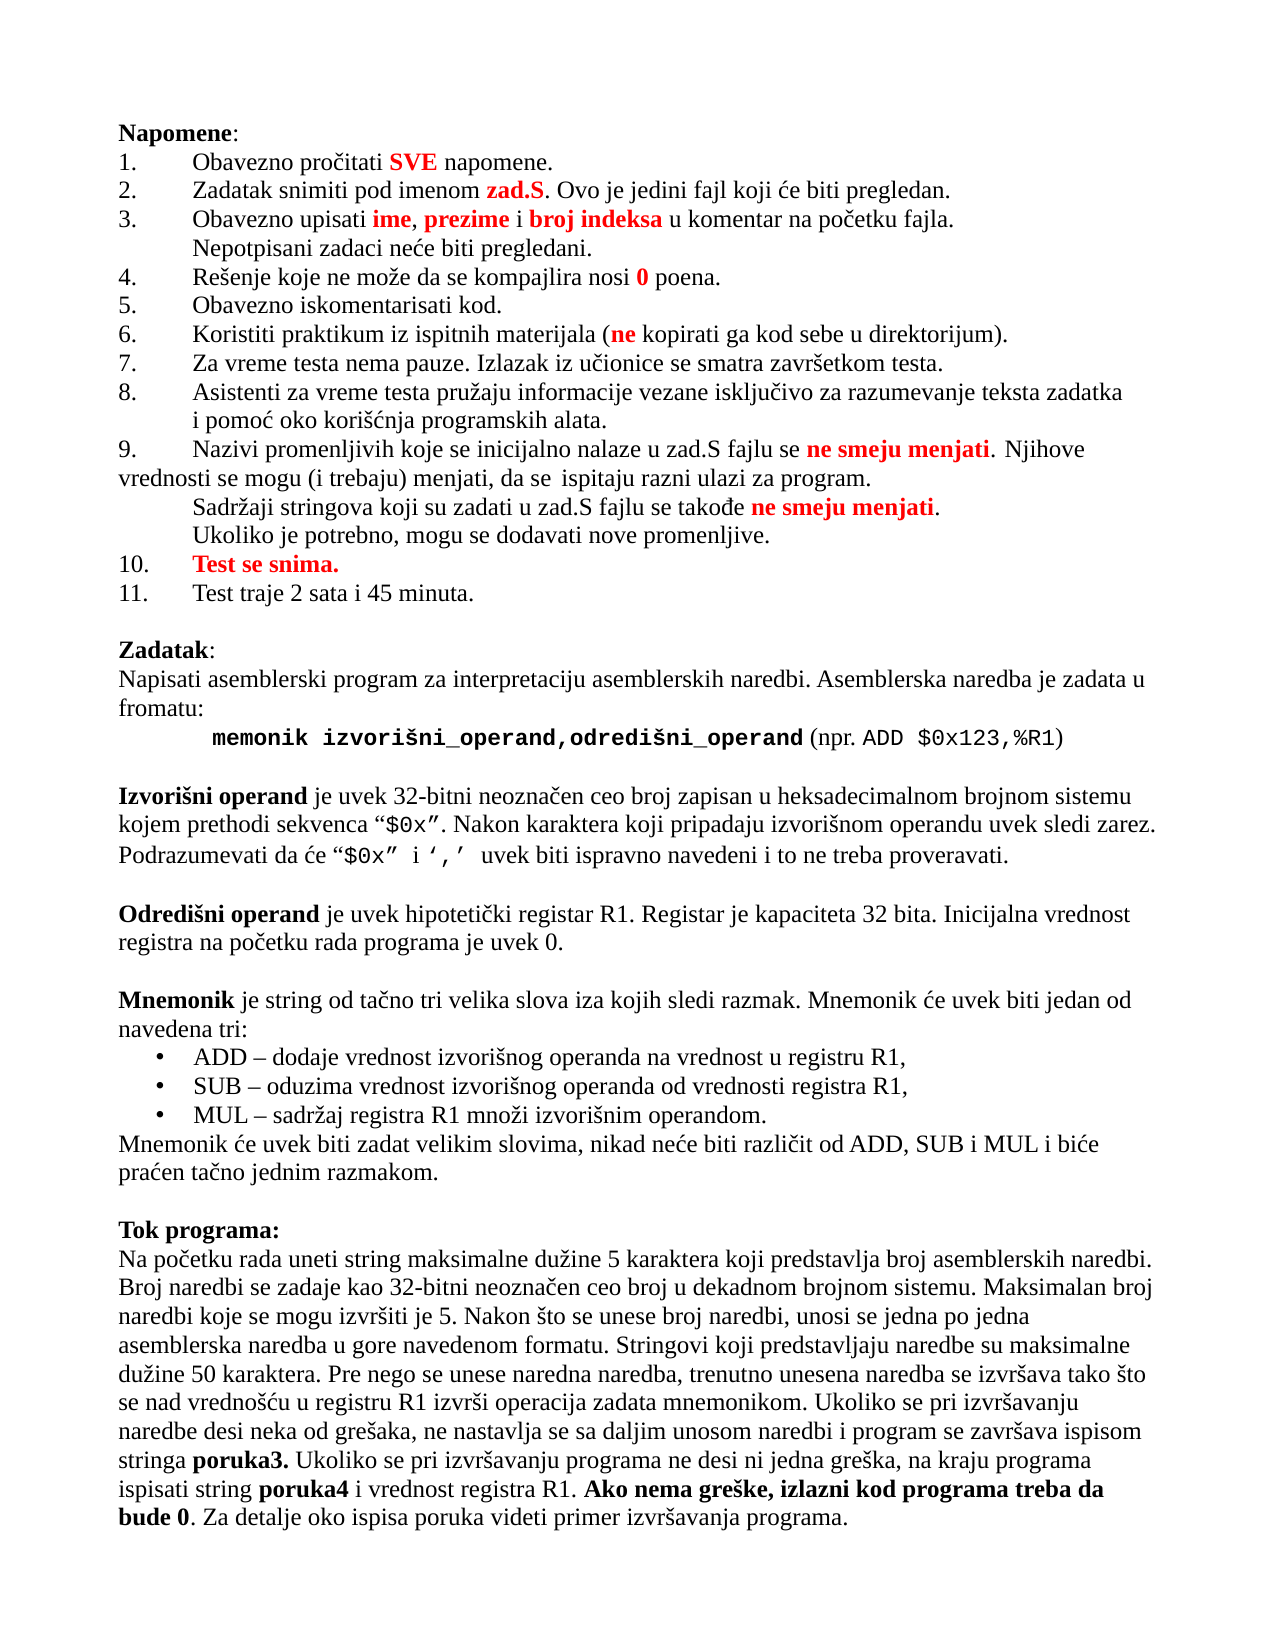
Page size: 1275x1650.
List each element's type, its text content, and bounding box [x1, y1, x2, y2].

list ADD – dodaje vrednost izvorišnog operanda na vrednost u registru R1, [156, 1042, 1157, 1071]
text 7. Za vreme testa nema pauze. Izlazak iz učionice se smatra završetkom testa. [118, 348, 1157, 377]
text Nepotpisani zadaci neće biti pregledani. [118, 233, 1157, 262]
text Sadržaji stringova koji su zadati u zad.S fajlu se takođe ne smeju menjati. [118, 492, 1157, 521]
text 5. Obavezno iskomentarisati kod. [118, 291, 1157, 319]
text Izvorišni operand je uvek 32-bitni neoznačen ceo broj zapisan u heksadecimalnom brojnom sistemu kojem prethodi sekvenca “$0x”. Nakon karaktera koji pripadaju izvorišnom operandu uvek sledi zarez. Podrazumevati da će “$0x” i ‘,’ uvek biti ispravno navedeni i to ne treba proveravati. [118, 781, 1157, 870]
text Tok programa: [118, 1215, 1157, 1244]
text 2. Zadatak snimiti pod imenom zad.S. Ovo je jedini fajl koji će biti pregledan. [118, 176, 1157, 204]
text Napisati asemblerski program za interpretaciju asemblerskih naredbi. Asemblerska naredba je zadata u fromatu: [118, 664, 1157, 722]
text Odredišni operand je uvek hipotetički registar R1. Registar je kapaciteta 32 bita. Inicijalna vrednost registra na početku rada programa je uvek 0. [118, 899, 1157, 956]
text 11. Test traje 2 sata i 45 minuta. [118, 578, 1157, 607]
text 1. Obavezno pročitati SVE napomene. [118, 147, 1157, 176]
text Na početku rada uneti string maksimalne dužine 5 karaktera koji predstavlja broj asemblerskih naredbi. Broj naredbi se zadaje kao 32-bitni neoznačen ceo broj u dekadnom brojnom sistemu. Maksimalan broj naredbi koje se mogu izvršiti je 5. Nakon što se unese broj naredbi, unosi se jedna po jedna asemblerska naredba u gore navedenom formatu. Stringovi koji predstavljaju naredbe su maksimalne dužine 50 karaktera. Pre nego se unese naredna naredba, trenutno unesena naredba se izvršava tako što se nad vrednošću u registru R1 izvrši operacija zadata mnemonikom. Ukoliko se pri izvršavanju naredbe desi neka od grešaka, ne nastavlja se sa daljim unosom naredbi i program se završava ispisom stringa poruka3. Ukoliko se pri izvršavanju programa ne desi ni jedna greška, na kraju programa ispisati string poruka4 i vrednost registra R1. Ako nema greške, izlazni kod programa treba da bude 0. Za detalje oko ispisa poruka videti primer izvršavanja programa. [118, 1244, 1157, 1531]
text Zadatak: [118, 636, 1157, 664]
text 9. Nazivi promenljivih koje se inicijalno nalaze u zad.S fajlu se ne smeju menjati. Njihove vrednosti se mogu (i trebaju) menjati, da se ispitaju razni ulazi za program. [118, 434, 1157, 492]
text 8. Asistenti za vreme testa pružaju informacije vezane isključivo za razumevanje teksta zadatka i pomoć oko korišćnja programskih alata. [118, 377, 1157, 434]
text 4. Rešenje koje ne može da se kompajlira nosi 0 poena. [118, 262, 1157, 291]
text Mnemonik će uvek biti zadat velikim slovima, nikad neće biti različit od ADD, SUB i MUL i biće praćen tačno jednim razmakom. [118, 1129, 1157, 1186]
text 10. Test se snima. [118, 549, 1157, 578]
text Mnemonik je string od tačno tri velika slova iza kojih sledi razmak. Mnemonik će uvek biti jedan od navedena tri: [118, 985, 1157, 1042]
text memonik izvorišni_operand,odredišni_operand (npr. ADD $0x123,%R1) [118, 722, 1157, 752]
text Napomene: [118, 118, 1157, 147]
text 3. Obavezno upisati ime, prezime i broj indeksa u komentar na početku fajla. [118, 204, 1157, 233]
text 6. Koristiti praktikum iz ispitnih materijala (ne kopirati ga kod sebe u direktorijum). [118, 319, 1157, 348]
list SUB – oduzima vrednost izvorišnog operanda od vrednosti registra R1, [156, 1071, 1157, 1100]
text Ukoliko je potrebno, mogu se dodavati nove promenljive. [118, 521, 1157, 549]
list MUL – sadržaj registra R1 množi izvorišnim operandom. [156, 1100, 1157, 1129]
